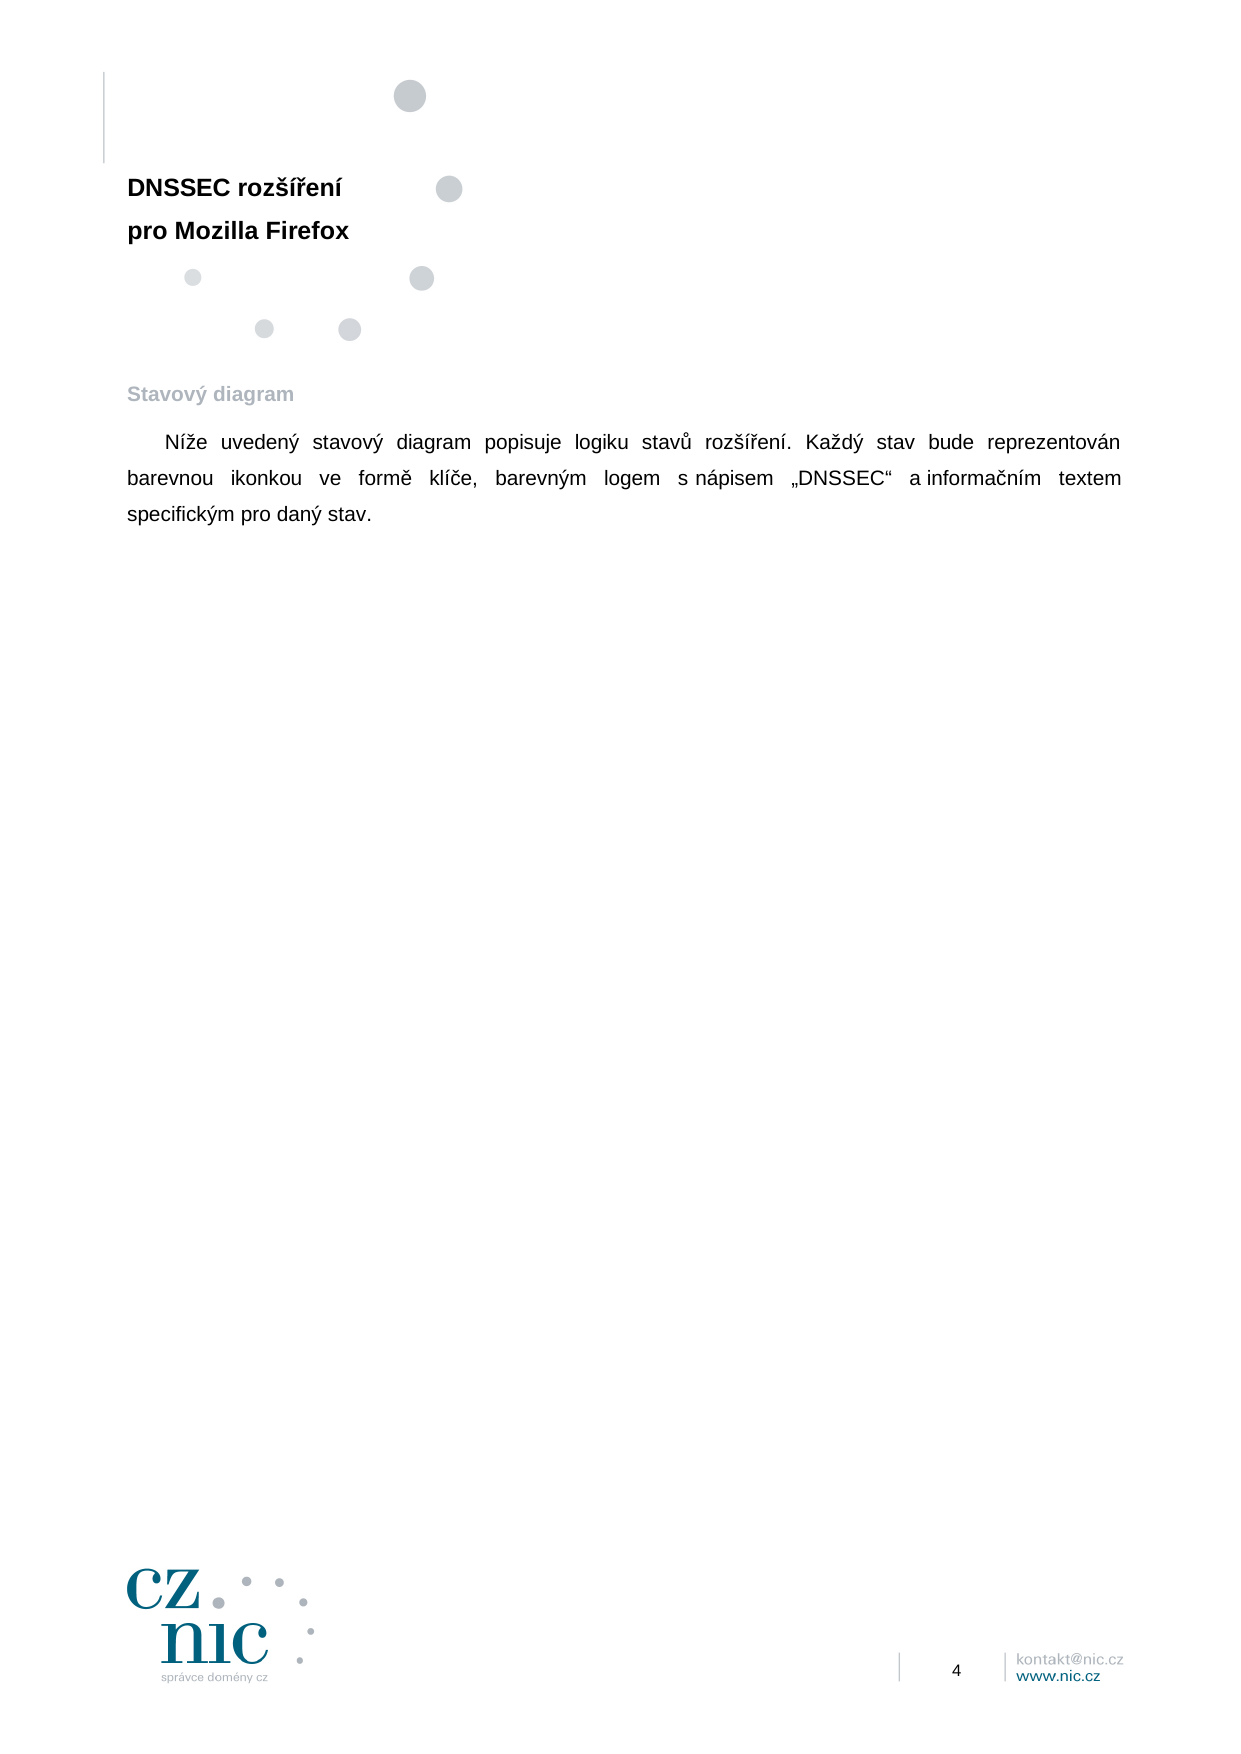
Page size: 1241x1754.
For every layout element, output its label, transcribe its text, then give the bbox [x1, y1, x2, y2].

subtitle Níže uvedený stavový diagram popisuje logiku stavů rozšíření. Každý stav bude reprezentován barevnou ikonkou ve formě klíče, barevným logem s nápisem „DNSSEC“ a informačním textem specifickým pro daný stav. [127, 430, 1122, 526]
picture [0, 0, 468, 348]
picture [15, 1566, 315, 1754]
picture [897, 1649, 1212, 1754]
subtitle Stavový diagram [127, 382, 1122, 406]
